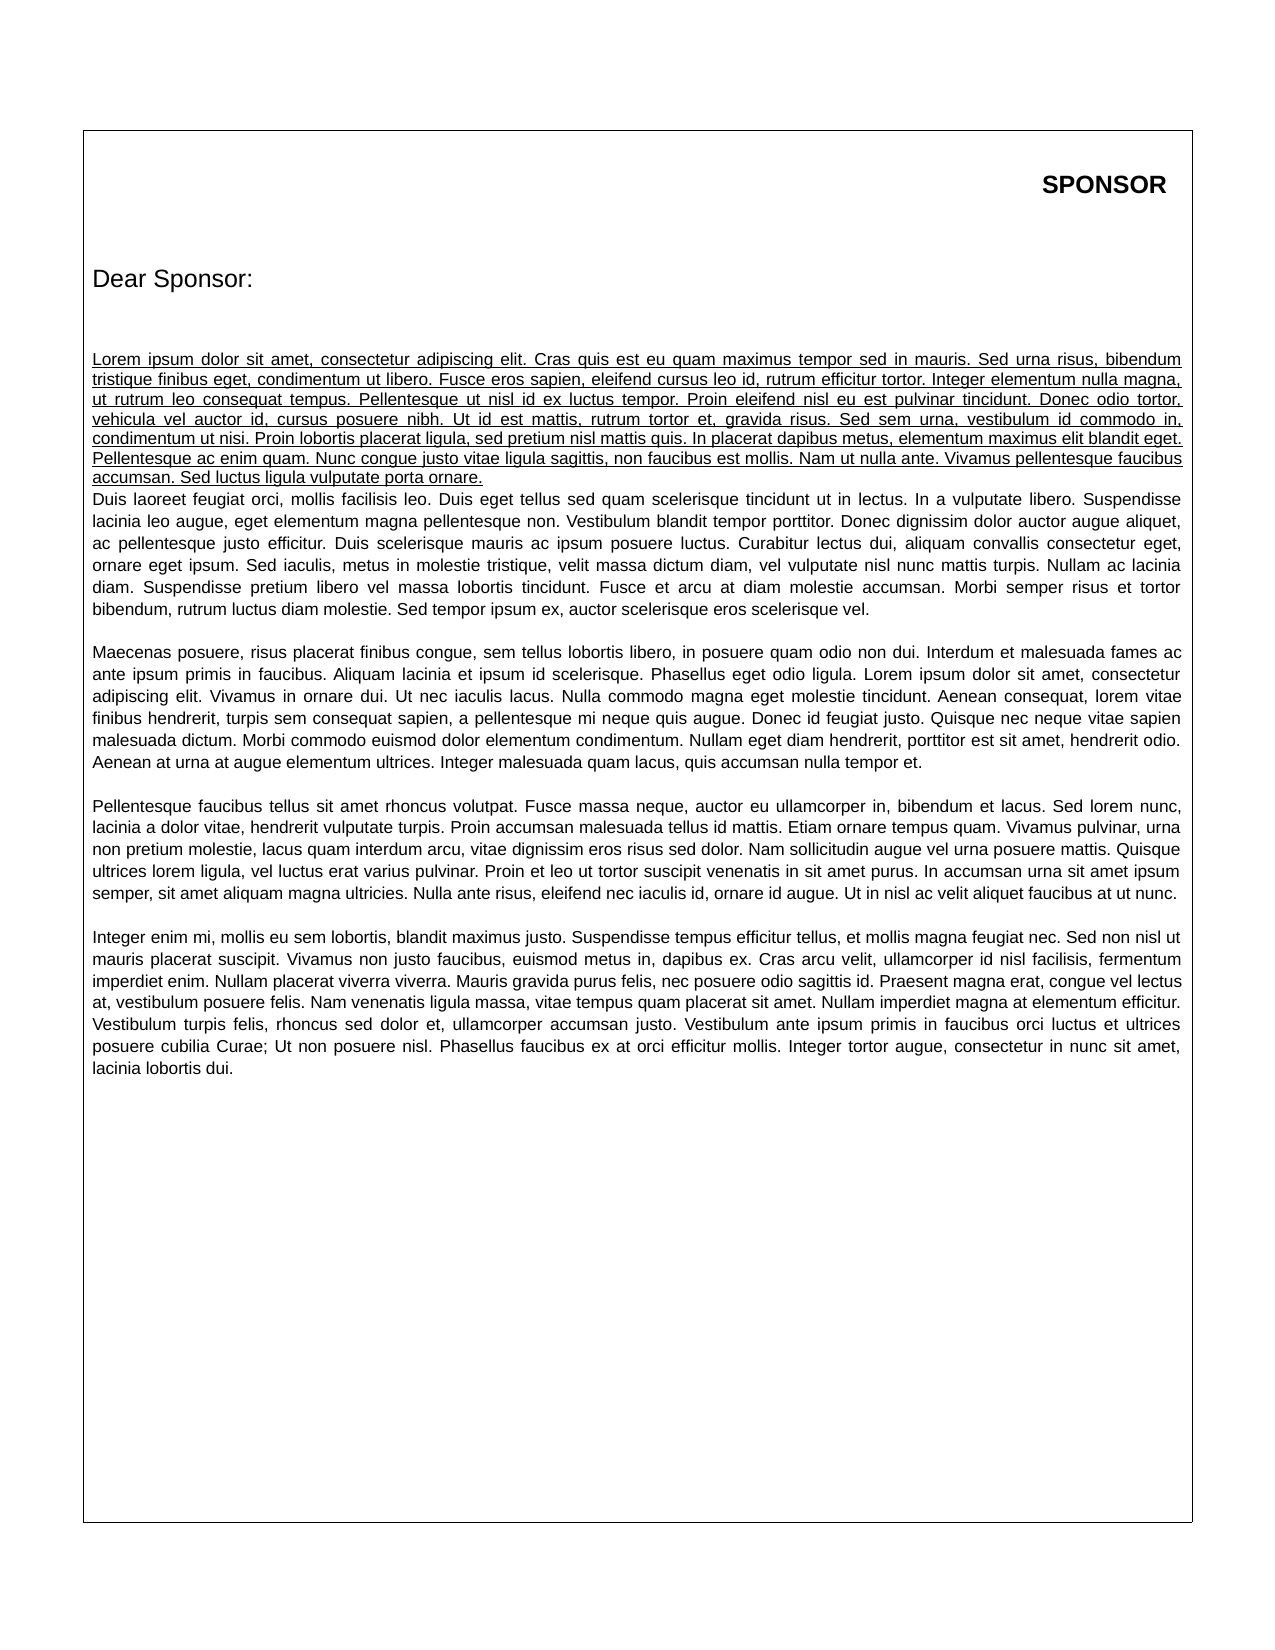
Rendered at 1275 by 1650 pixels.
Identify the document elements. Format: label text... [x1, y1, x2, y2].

text Duis laoreet feugiat orci, mollis facilisis leo. Duis eget tellus sed quam scelerisque tincidunt ut in lectus. In a vulputate libero. Suspendisse lacinia leo augue, eget elementum magna pellentesque non. Vestibulum blandit tempor porttitor. Donec dignissim dolor auctor augue aliquet, ac pellentesque justo efficitur. Duis scelerisque mauris ac ipsum posuere luctus. Curabitur lectus dui, aliquam convallis consectetur eget, ornare eget ipsum. Sed iaculis, metus in molestie tristique, velit massa dictum diam, vel vulputate nisl nunc mattis turpis. Nullam ac lacinia diam. Suspendisse pretium libero vel massa lobortis tincidunt. Fusce et arcu at diam molestie accumsan. Morbi semper risus et tortor bibendum, rutrum luctus diam molestie. Sed tempor ipsum ex, auctor scelerisque eros scelerisque vel. [92, 488, 1183, 619]
text condimentum ut nisi. Proin lobortis placerat ligula, sed pretium nisl mattis quis. In placerat dapibus metus, elementum maximus elit blandit eget. [92, 427, 1183, 446]
text Lorem ipsum dolor sit amet, consectetur adipiscing elit. Cras quis est eu quam maximus tempor sed in mauris. Sed urna risus, bibendum tristique finibus eget, condimentum ut libero. Fusce eros sapien, eleifend cursus leo id, rutrum efficitur tortor. Integer elementum nulla magna, ut rutrum leo consequat tempus. Pellentesque ut nisl id ex luctus tempor. Proin eleifend nisl eu est pulvinar tincidunt. Donec odio tortor, [92, 350, 1183, 406]
text SPONSOR [92, 139, 1183, 206]
text Integer enim mi, mollis eu sem lobortis, blandit maximus justo. Suspendisse tempus efficitur tellus, et mollis magna feugiat nec. Sed non nisl ut mauris placerat suscipit. Vivamus non justo faucibus, euismod metus in, dapibus ex. Cras arcu velit, ullamcorper id nisl facilisis, fermentum imperdiet enim. Nullam placerat viverra viverra. Mauris gravida purus felis, nec posuere odio sagittis id. Praesent magna erat, congue vel lectus at, vestibulum posuere felis. Nam venenatis ligula massa, vitae tempus quam placerat sit amet. Nullam imperdiet magna at elementum efficitur. Vestibulum turpis felis, rhoncus sed dolor et, ullamcorper accumsan justo. Vestibulum ante ipsum primis in faucibus orci luctus et ultrices posuere cubilia Curae; Ut non posuere nisl. Phasellus faucibus ex at orci efficitur mollis. Integer tortor augue, consectetur in nunc sit amet, lacinia lobortis dui. [92, 925, 1183, 1078]
text Maecenas posuere, risus placerat finibus congue, sem tellus lobortis libero, in posuere quam odio non dui. Interdum et malesuada fames ac ante ipsum primis in faucibus. Aliquam lacinia et ipsum id scelerisque. Phasellus eget odio ligula. Lorem ipsum dolor sit amet, consectetur adipiscing elit. Vivamus in ornare dui. Ut nec iaculis lacus. Nulla commodo magna eget molestie tincidunt. Aenean consequat, lorem vitae finibus hendrerit, turpis sem consequat sapien, a pellentesque mi neque quis augue. Donec id feugiat justo. Quisque nec neque vitae sapien malesuada dictum. Morbi commodo euismod dolor elementum condimentum. Nullam eget diam hendrerit, porttitor est sit amet, hendrerit odio. Aenean at urna at augue elementum ultrices. Integer malesuada quam lacus, quis accumsan nulla tempor et. [92, 641, 1183, 772]
text Pellentesque ac enim quam. Nunc congue justo vitae ligula sagittis, non faucibus est mollis. Nam ut nulla ante. Vivamus pellentesque faucibus [92, 447, 1183, 466]
text vehicula vel auctor id, cursus posuere nibh. Ut id est mattis, rutrum tortor et, gravida risus. Sed sem urna, vestibulum id commodo in, [92, 407, 1183, 426]
text accumsan. Sed luctus ligula vulputate porta ornare. [92, 467, 1183, 488]
text Pellentesque faucibus tellus sit amet rhoncus volutpat. Fusce massa neque, auctor eu ullamcorper in, bibendum et lacus. Sed lorem nunc, lacinia a dolor vitae, hendrerit vulputate turpis. Proin accumsan malesuada tellus id mattis. Etiam ornare tempus quam. Vivamus pulvinar, urna non pretium molestie, lacus quam interdum arcu, vitae dignissim eros risus sed dolor. Nam sollicitudin augue vel urna posuere mattis. Quisque ultrices lorem ligula, vel luctus erat varius pulvinar. Proin et leo ut tortor suscipit venenatis in sit amet purus. In accumsan urna sit amet ipsum semper, sit amet aliquam magna ultricies. Nulla ante risus, eleifend nec iaculis id, ornare id augue. Ut in nisl ac velit aliquet faucibus at ut nunc. [92, 794, 1183, 903]
text Dear Sponsor: [92, 263, 1183, 292]
